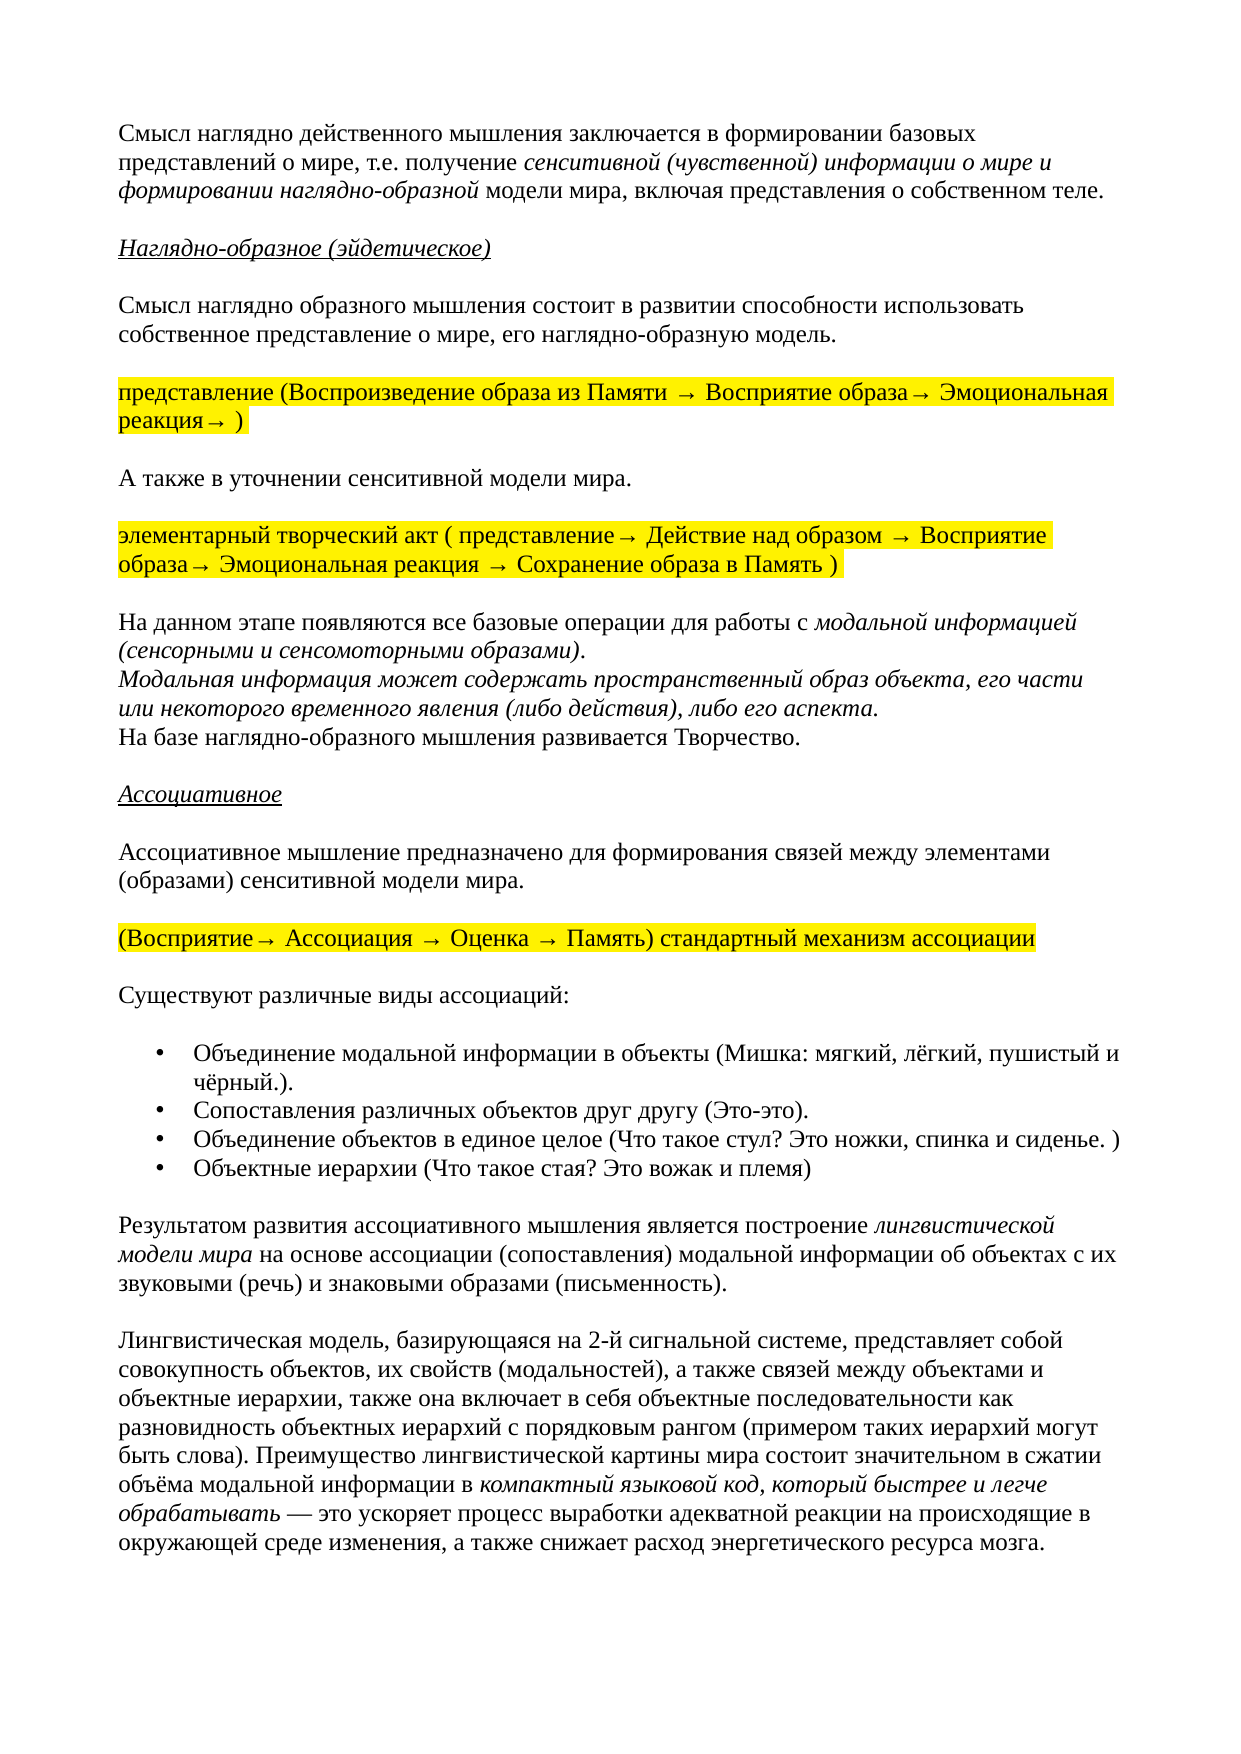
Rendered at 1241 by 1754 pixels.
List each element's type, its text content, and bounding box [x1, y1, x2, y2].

list Объединение объектов в единое целое (Что такое стул? Это ножки, спинка и сиденье. ) [156, 1124, 1122, 1153]
text Модальная информация может содержать пространственный образ объекта, его части или некоторого временного явления (либо действия), либо его аспекта. [118, 664, 1122, 722]
text Ассоциативное мышление предназначено для формирования связей между элементами (образами) сенситивной модели мира. [118, 837, 1122, 894]
list Объединение модальной информации в объекты (Мишка: мягкий, лёгкий, пушистый и чёрный.). [156, 1038, 1122, 1096]
text Смысл наглядно действенного мышления заключается в формировании базовых представлений о мире, т.е. получение сенситивной (чувственной) информации о мире и формировании наглядно-образной модели мира, включая представления о собственном теле. [118, 118, 1122, 204]
text Лингвистическая модель, базирующаяся на 2-й сигнальной системе, представляет собой совокупность объектов, их свойств (модальностей), а также связей между объектами и объектные иерархии, также она включает в себя объектные последовательности как разновидность объектных иерархий с порядковым рангом (примером таких иерархий могут быть слова). Преимущество лингвистической картины мира состоит значительном в сжатии объёма модальной информации в компактный языковой код, который быстрее и легче обрабатывать — это ускоряет процесс выработки адекватной реакции на происходящие в окружающей среде изменения, а также снижает расход энергетического ресурса мозга. [118, 1326, 1122, 1556]
text На данном этапе появляются все базовые операции для работы с модальной информацией (сенсорными и сенсомоторными образами). [118, 607, 1122, 664]
text Результатом развития ассоциативного мышления является построение лингвистической модели мира на основе ассоциации (сопоставления) модальной информации об объектах с их звуковыми (речь) и знаковыми образами (письменность). [118, 1211, 1122, 1297]
text А также в уточнении сенситивной модели мира. [118, 463, 1122, 492]
text элементарный творческий акт ( представление→ Действие над образом → Восприятие образа→ Эмоциональная реакция → Сохранение образа в Память ) [118, 521, 1122, 578]
list Объектные иерархии (Что такое стая? Это вожак и племя) [156, 1153, 1122, 1182]
text На базе наглядно-образного мышления развивается Творчество. [118, 722, 1122, 751]
text Смысл наглядно образного мышления состоит в развитии способности использовать собственное представление о мире, его наглядно-образную модель. [118, 291, 1122, 348]
list Сопоставления различных объектов друг другу (Это-это). [156, 1096, 1122, 1124]
text Наглядно-образное (эйдетическое) [118, 233, 1122, 262]
text Существуют различные виды ассоциаций: [118, 981, 1122, 1009]
text (Восприятие→ Ассоциация → Оценка → Память) стандартный механизм ассоциации [118, 923, 1122, 952]
text представление (Воспроизведение образа из Памяти → Восприятие образа→ Эмоциональная реакция→ ) [118, 377, 1122, 434]
text Ассоциативное [118, 779, 1122, 808]
